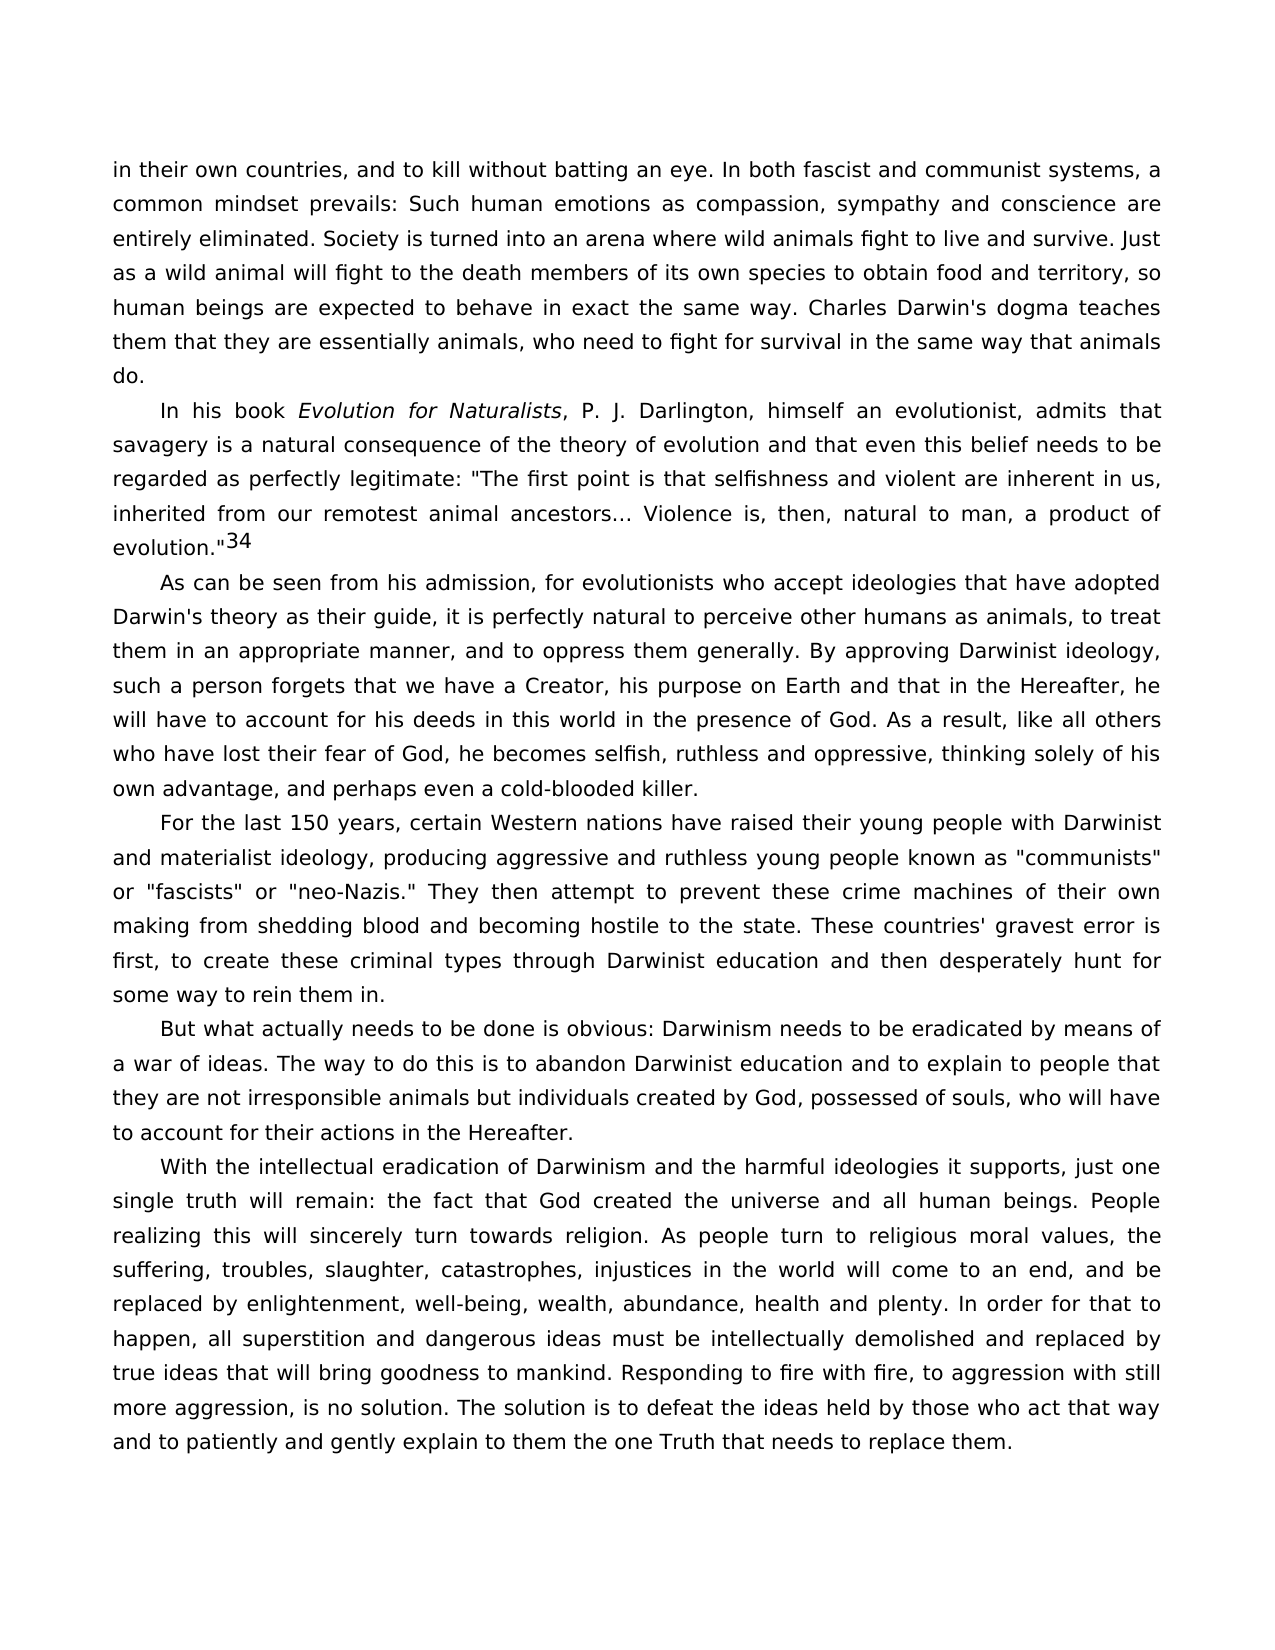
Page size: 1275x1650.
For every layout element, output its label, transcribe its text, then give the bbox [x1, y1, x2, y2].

text In his book Evolution for Naturalists, P. J. Darlington, himself an evolutionist, admits that savagery is a natural consequence of the theory of evolution and that even this belief needs to be regarded as perfectly legitimate: "The first point is that selfishness and violent are inherent in us, inherited from our remotest animal ancestors… Violence is, then, natural to man, a product of evolution."34 [112, 391, 1162, 562]
text With the intellectual eradication of Darwinism and the harmful ideologies it supports, just one single truth will remain: the fact that God created the universe and all human beings. People realizing this will sincerely turn towards religion. As people turn to religious moral values, the suffering, troubles, slaughter, catastrophes, injustices in the world will come to an end, and be replaced by enlightenment, well-being, wealth, abundance, health and plenty. In order for that to happen, all superstition and dangerous ideas must be intellectually demolished and replaced by true ideas that will bring goodness to mankind. Responding to fire with fire, to aggression with still more aggression, is no solution. The solution is to defeat the ideas held by those who act that way and to patiently and gently explain to them the one Truth that needs to replace them. [112, 1147, 1162, 1456]
text As can be seen from his admission, for evolutionists who accept ideologies that have adopted Darwin's theory as their guide, it is perfectly natural to perceive other humans as animals, to treat them in an appropriate manner, and to oppress them generally. By approving Darwinist ideology, such a person forgets that we have a Creator, his purpose on Earth and that in the Hereafter, he will have to account for his deeds in this world in the presence of God. As a result, like all others who have lost their fear of God, he becomes selfish, ruthless and oppressive, thinking solely of his own advantage, and perhaps even a cold-blooded killer. [112, 562, 1162, 803]
text But what actually needs to be done is obvious: Darwinism needs to be eradicated by means of a war of ideas. The way to do this is to abandon Darwinist education and to explain to people that they are not irresponsible animals but individuals created by God, possessed of souls, who will have to account for their actions in the Hereafter. [112, 1009, 1162, 1147]
text in their own countries, and to kill without batting an eye. In both fascist and communist systems, a common mindset prevails: Such human emotions as compassion, sympathy and conscience are entirely eliminated. Society is turned into an arena where wild animals fight to live and survive. Just as a wild animal will fight to the death members of its own species to obtain food and territory, so human beings are expected to behave in exact the same way. Charles Darwin's dogma teaches them that they are essentially animals, who need to fight for survival in the same way that animals do. [112, 150, 1162, 391]
text For the last 150 years, certain Western nations have raised their young people with Darwinist and materialist ideology, producing aggressive and ruthless young people known as "communists" or "fascists" or "neo-Nazis." They then attempt to prevent these crime machines of their own making from shedding blood and becoming hostile to the state. These countries' gravest error is first, to create these criminal types through Darwinist education and then desperately hunt for some way to rein them in. [112, 803, 1162, 1009]
